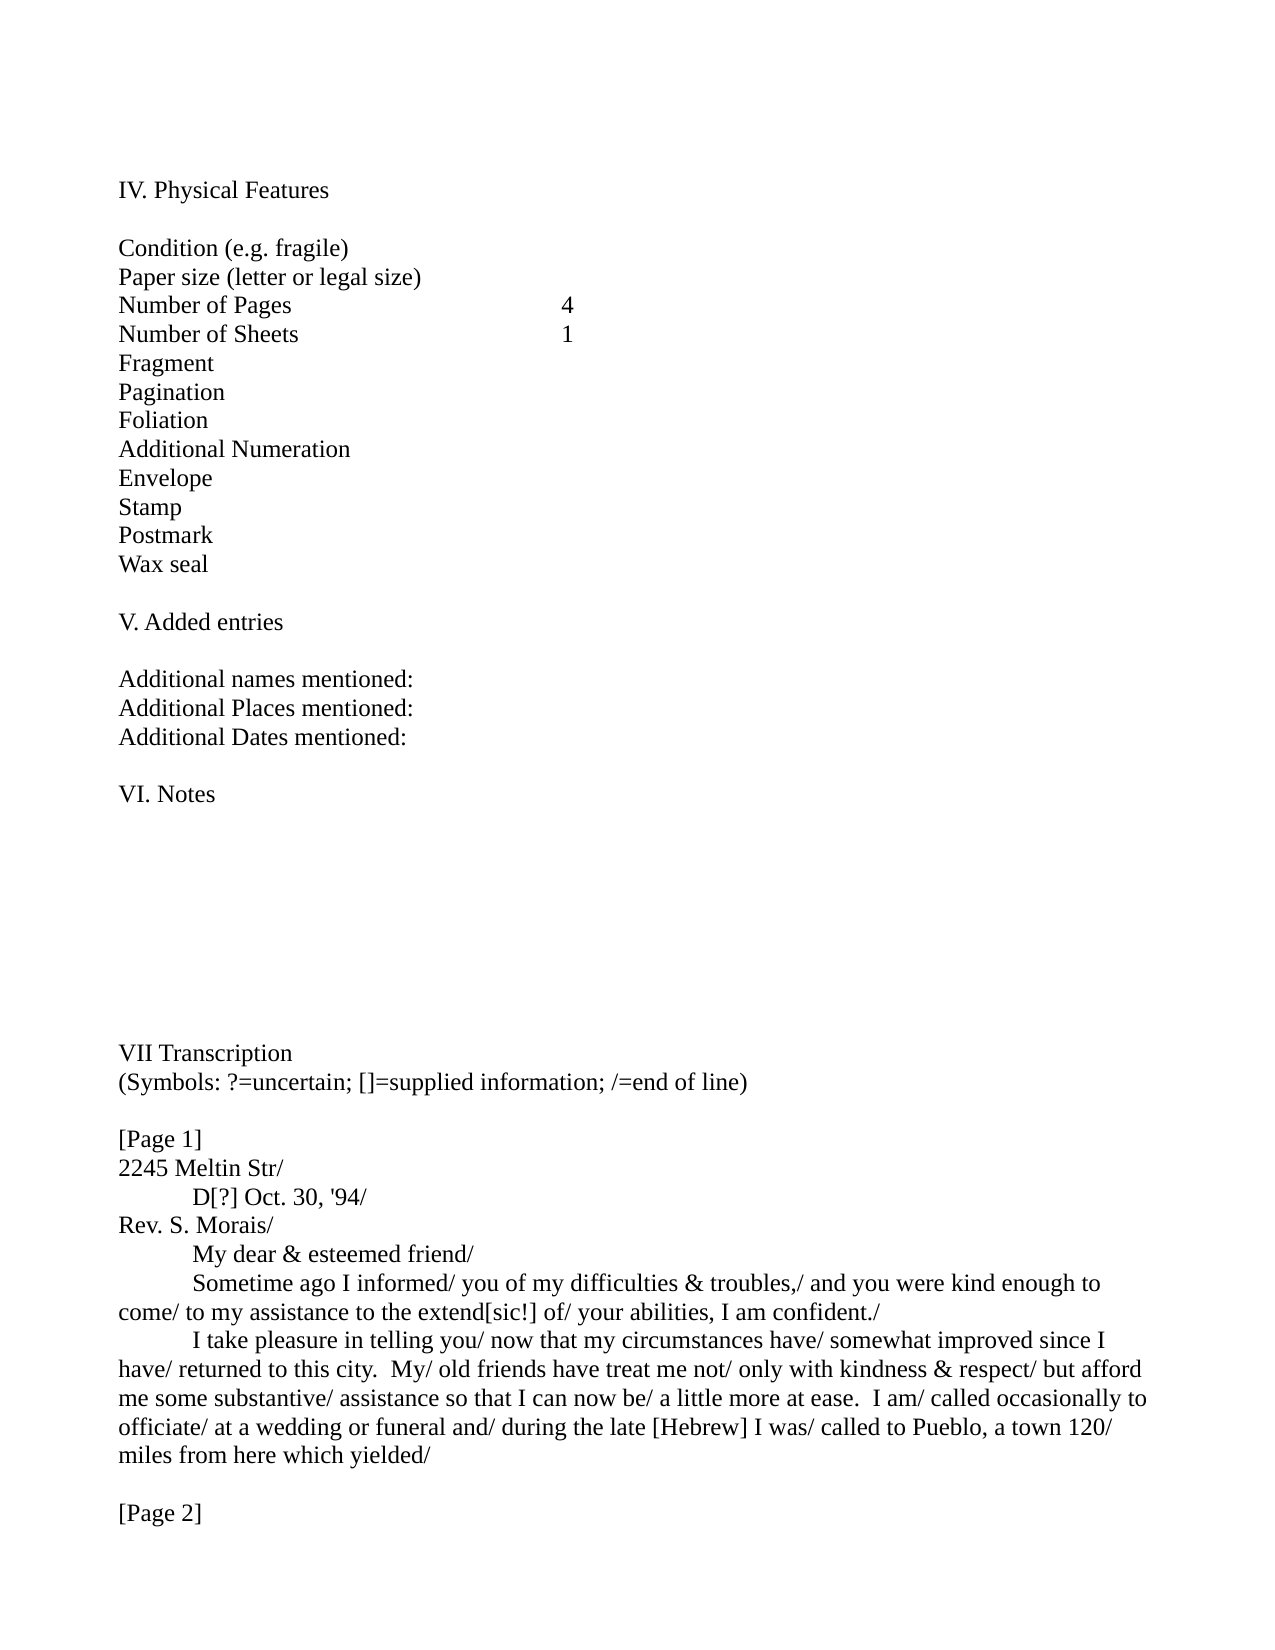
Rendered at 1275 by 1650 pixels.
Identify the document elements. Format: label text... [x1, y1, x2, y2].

text Stamp [118, 492, 1157, 521]
text (Symbols: ?=uncertain; []=supplied information; /=end of line) [118, 1067, 1157, 1096]
text Number of Sheets 1 [118, 319, 1157, 348]
text Additional names mentioned: [118, 664, 1157, 693]
text Foliation [118, 406, 1157, 434]
text Paper size (letter or legal size) [118, 262, 1157, 291]
text VI. Notes [118, 779, 1157, 808]
text Condition (e.g. fragile) [118, 233, 1157, 262]
text I take pleasure in telling you/ now that my circumstances have/ somewhat improved since I have/ returned to this city. My/ old friends have treat me not/ only with kindness & respect/ but afford me some substantive/ assistance so that I can now be/ a little more at ease. I am/ called occasionally to officiate/ at a wedding or funeral and/ during the late [Hebrew] I was/ called to Pueblo, a town 120/ miles from here which yielded/ [118, 1326, 1157, 1469]
text Number of Pages 4 [118, 291, 1157, 319]
text Rev. S. Morais/ [118, 1211, 1157, 1239]
text V. Added entries [118, 607, 1157, 636]
text Envelope [118, 463, 1157, 492]
text Pagination [118, 377, 1157, 406]
text [Page 1] [118, 1124, 1157, 1153]
text Sometime ago I informed/ you of my difficulties & troubles,/ and you were kind enough to come/ to my assistance to the extend[sic!] of/ your abilities, I am confident./ [118, 1268, 1157, 1326]
text Additional Dates mentioned: [118, 722, 1157, 751]
text Wax seal [118, 549, 1157, 578]
text Additional Numeration [118, 434, 1157, 463]
text My dear & esteemed friend/ [118, 1239, 1157, 1268]
text VII Transcription [118, 1038, 1157, 1067]
text [Page 2] [118, 1498, 1157, 1527]
text D[?] Oct. 30, '94/ [118, 1182, 1157, 1211]
text Fragment [118, 348, 1157, 377]
text Postma rk [118, 521, 1157, 549]
text IV. Physical Features [118, 176, 1157, 204]
text Additional Places mentioned: [118, 693, 1157, 722]
text 2245 Meltin Str/ [118, 1153, 1157, 1182]
